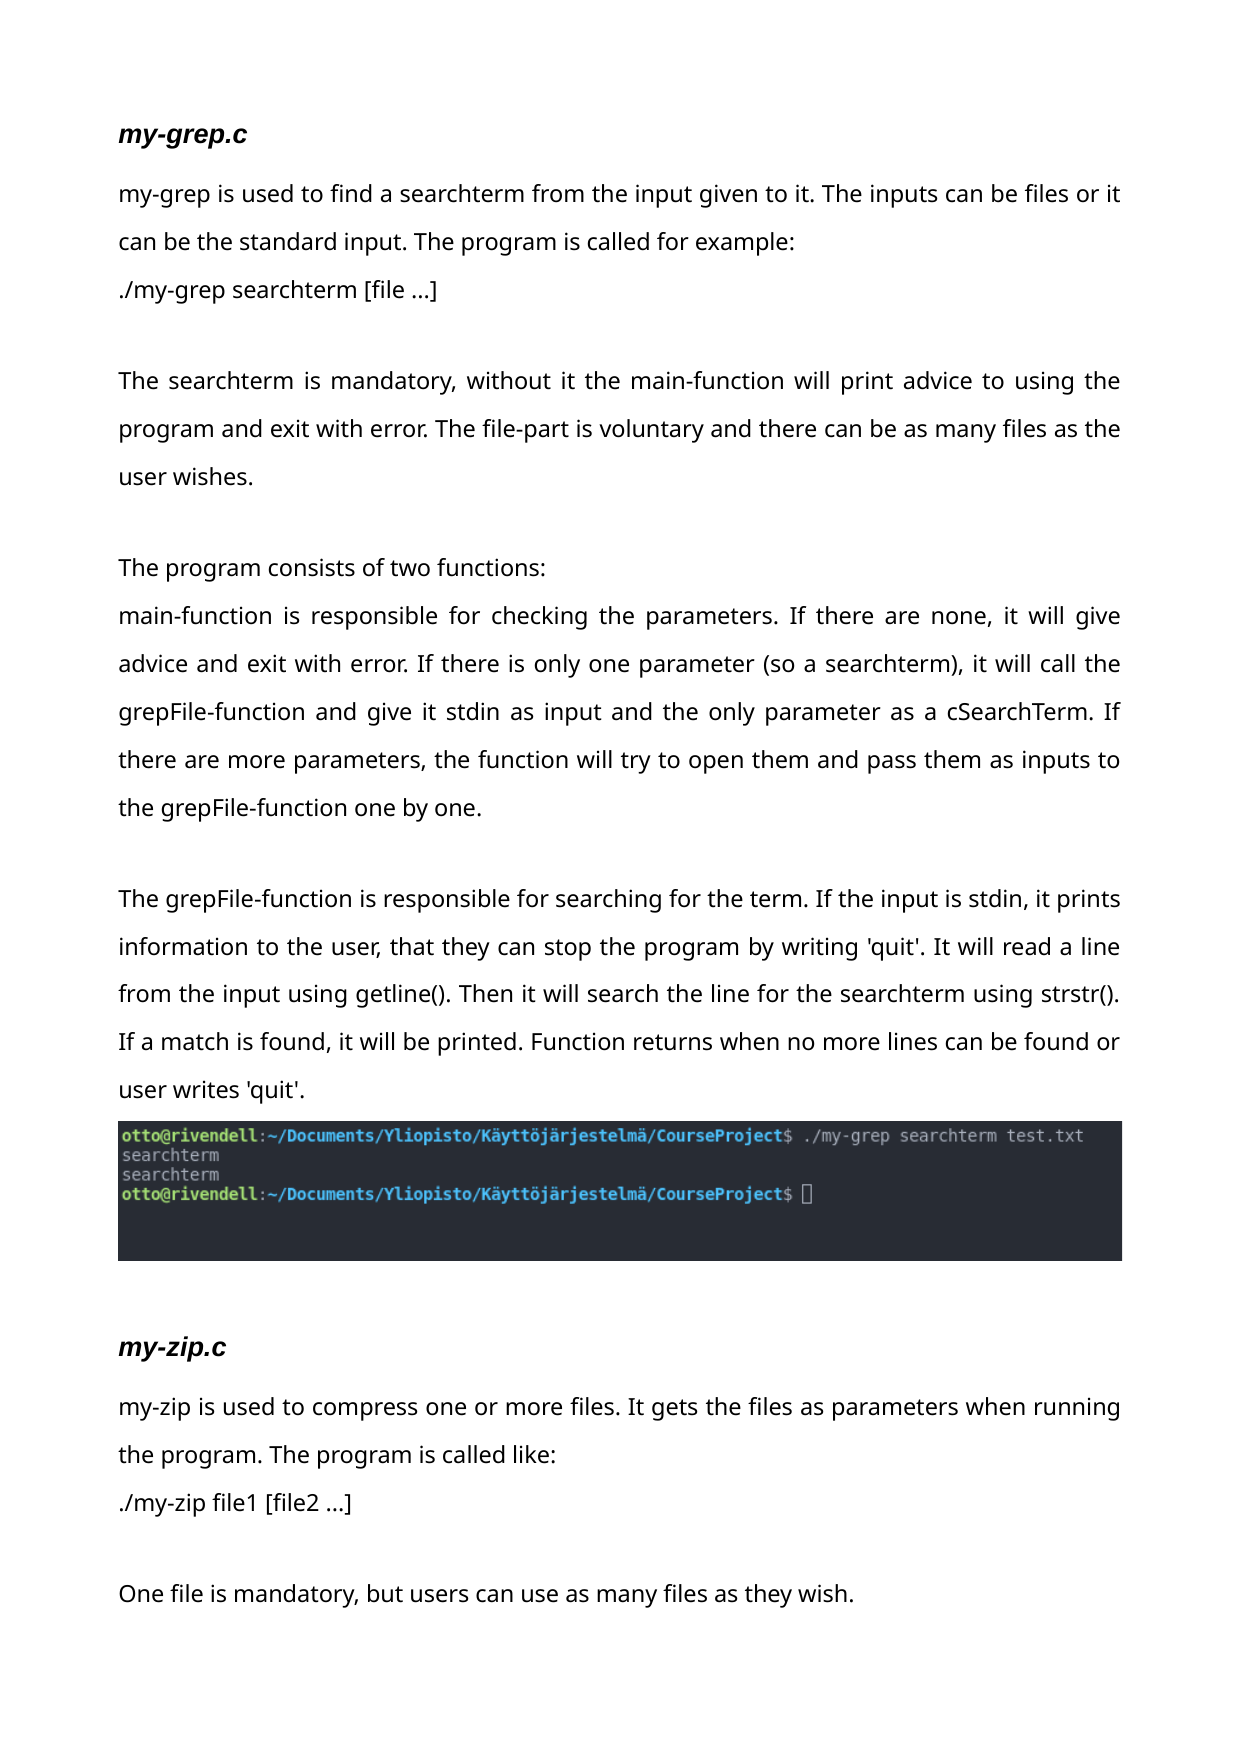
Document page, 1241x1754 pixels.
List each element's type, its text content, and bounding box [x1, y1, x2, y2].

text main-function is responsible for checking the parameters. If there are none, it will give advice and exit with error. If there is only one parameter (so a searchterm), it will call the grepFile-function and give it stdin as input and the only parameter as a cSearchTerm. If there are more parameters, the function will try to open them and pass them as inputs to the grepFile-function one by one. [118, 599, 1122, 823]
text The program consists of two functions: [118, 551, 1122, 583]
subtitle my-grep.c [118, 118, 1122, 149]
subtitle my-zip.c [118, 1331, 1122, 1362]
picture [118, 1121, 1123, 1261]
text The grepFile-function is responsible for searching for the term. If the input is stdin, it prints information to the user, that they can stop the program by writing 'quit'. It will read a line from the input using getline(). Then it will search the line for the searchterm using strstr(). If a match is found, it will be printed. Function returns when no more lines can be found or user writes 'quit'. [118, 882, 1122, 1106]
text ./my-zip file1 [file2 ...] [118, 1486, 1122, 1518]
text One file is mandatory, but users can use as many files as they wish. [118, 1577, 1122, 1609]
text my-zip is used to compress one or more files. It gets the files as parameters when running the program. The program is called like: [118, 1390, 1122, 1470]
text my-grep is used to find a searchterm from the input given to it. The inputs can be files or it can be the standard input. The program is called for example: [118, 177, 1122, 257]
text ./my-grep searchterm [file ...] [118, 273, 1122, 305]
text The searchterm is mandatory, without it the main-function will print advice to using the program and exit with error. The file-part is voluntary and there can be as many files as the user wishes. [118, 364, 1122, 492]
